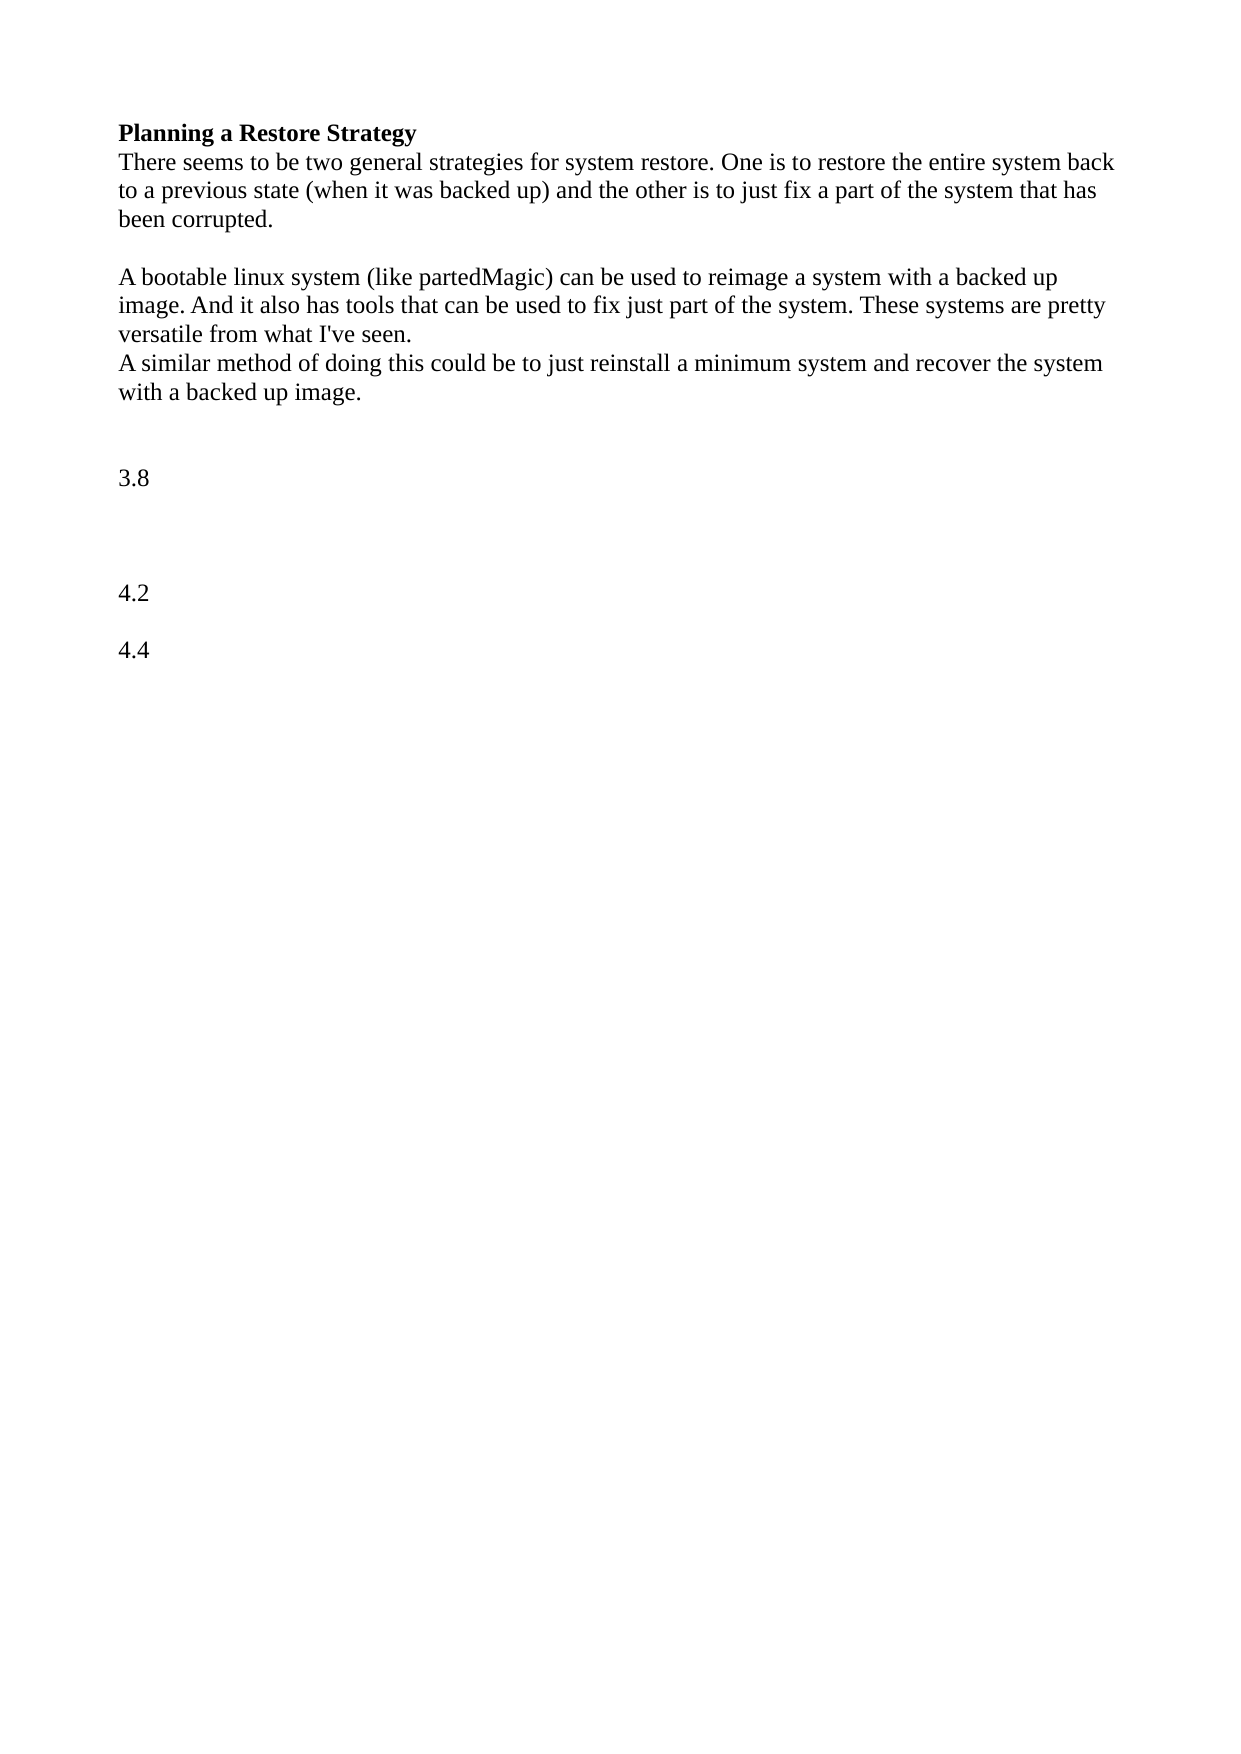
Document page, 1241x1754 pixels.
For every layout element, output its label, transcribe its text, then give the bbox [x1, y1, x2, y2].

text There seems to be two general strategies for system restore. One is to restore the entire system back to a previous state (when it was backed up) and the other is to just fix a part of the system that has been corrupted. [118, 147, 1122, 233]
text 3.8 [118, 463, 1122, 492]
text Planning a Restore Strategy [118, 118, 1122, 147]
text A similar method of doing this could be to just reinstall a minimum system and recover the system with a backed up image. [118, 348, 1122, 406]
text A bootable linux system (like partedMagic) can be used to reimage a system with a backed up image. And it also has tools that can be used to fix just part of the system. These systems are pretty versatile from what I've seen. [118, 262, 1122, 348]
text 4.2 [118, 578, 1122, 607]
text 4.4 [118, 636, 1122, 664]
